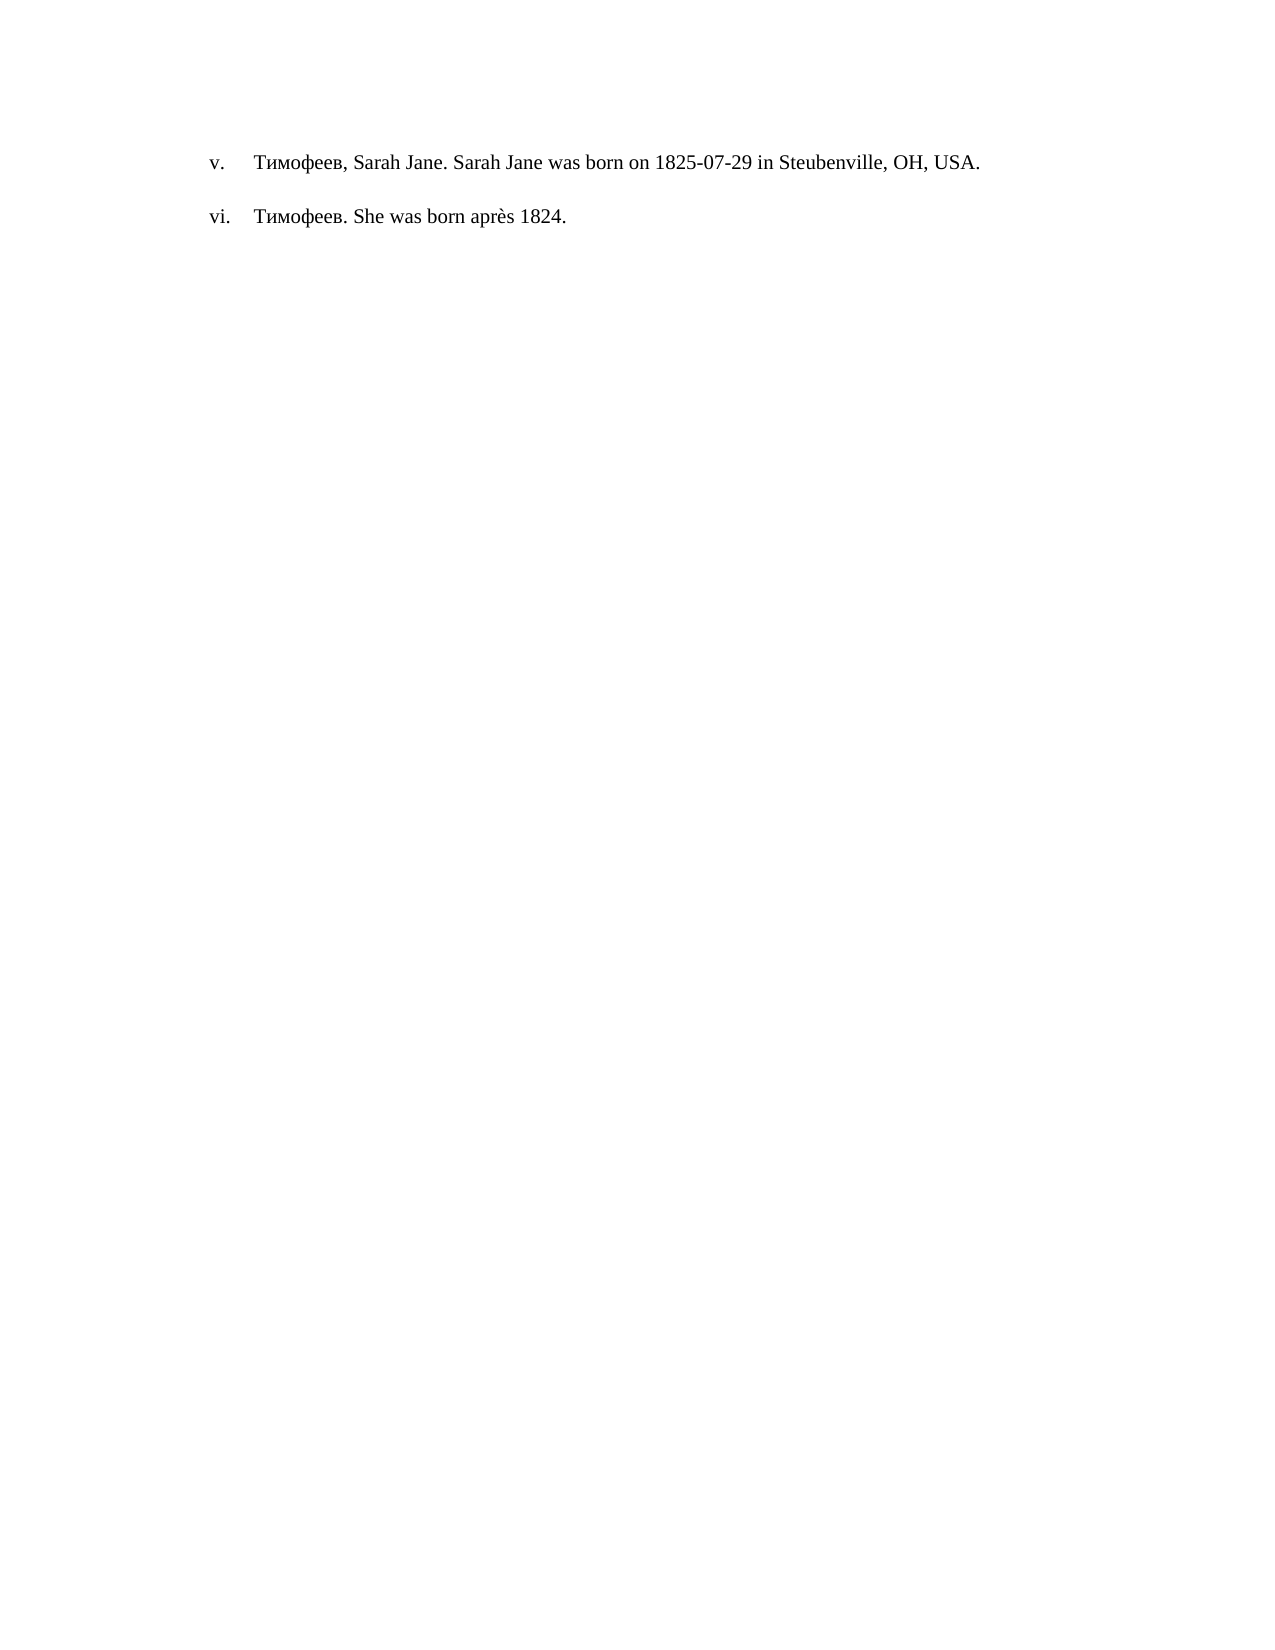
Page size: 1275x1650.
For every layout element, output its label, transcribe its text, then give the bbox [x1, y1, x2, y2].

list vi. Тимофеев. She was born après 1824. [209, 204, 1125, 228]
list v. Тимофеев, Sarah Jane. Sarah Jane was born on 1825-07-29 in Steubenville, OH, USA. [209, 150, 1125, 174]
